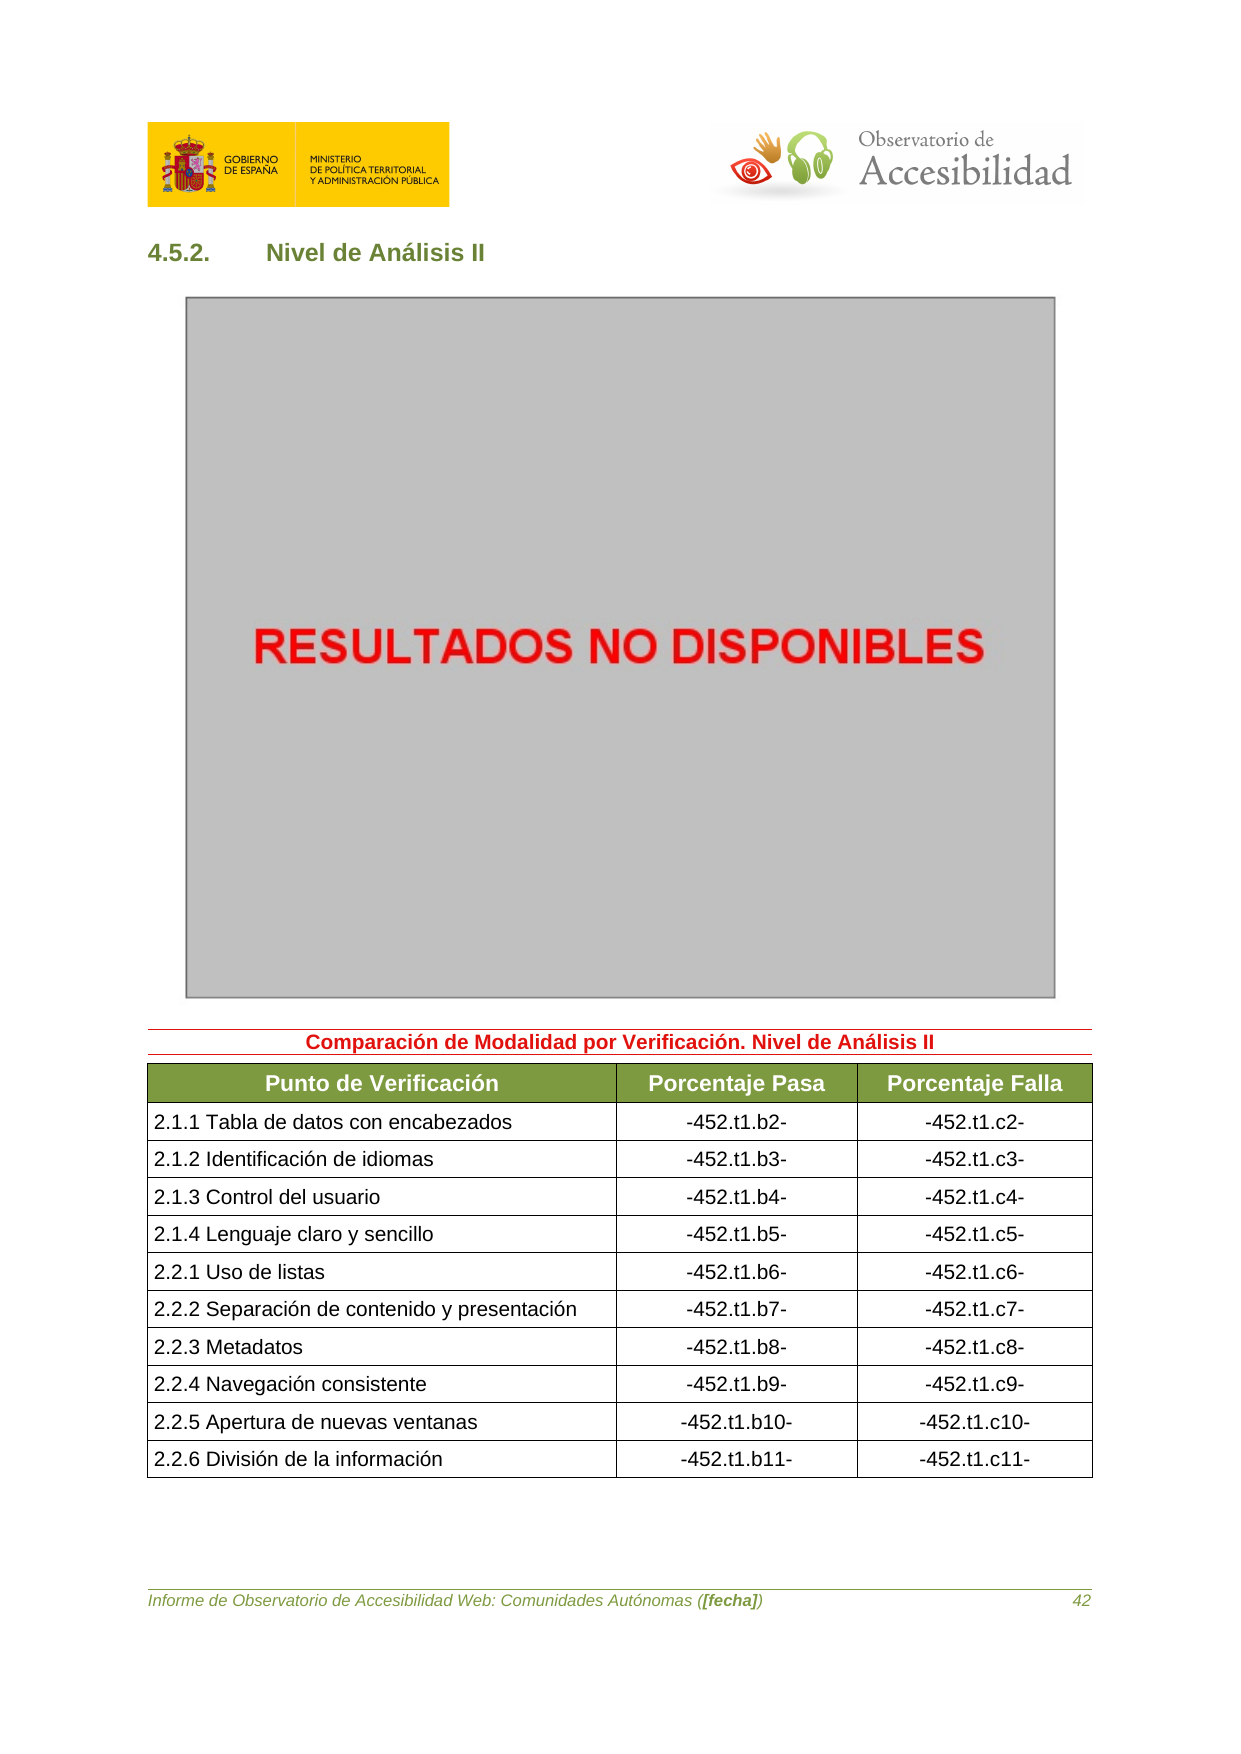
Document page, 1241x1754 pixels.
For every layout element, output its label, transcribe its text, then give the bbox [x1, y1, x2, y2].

table_cell -452.t1.c2- [858, 1103, 1092, 1140]
table_cell -452.t1.c8- [858, 1328, 1092, 1365]
table_cell -452.t1.b2- [617, 1103, 857, 1140]
table_cell 2.2.6 División de la información [148, 1441, 616, 1477]
table_cell -452.t1.b10- [617, 1403, 857, 1440]
table_cell 2.2.5 Apertura de nuevas ventanas [148, 1403, 616, 1440]
table_cell -452.t1.c11- [858, 1441, 1092, 1477]
list Nivel de Análisis II [148, 238, 1092, 267]
table_header Porcentaje Pasa [617, 1064, 857, 1102]
table_cell -452.t1.c5- [858, 1216, 1092, 1252]
table_cell -452.t1.c10- [858, 1403, 1092, 1440]
text Comparación de Modalidad por Verificación. Nivel de Análisis II [148, 1030, 1092, 1054]
table_cell -452.t1.c3- [858, 1141, 1092, 1177]
table_cell 2.1.1 Tabla de datos con encabezados [148, 1103, 616, 1140]
table_cell -452.t1.b7- [617, 1291, 857, 1327]
table_cell -452.t1.b3- [617, 1141, 857, 1177]
table_cell -452.t1.c9- [858, 1366, 1092, 1402]
table_cell -452.t1.c6- [858, 1253, 1092, 1290]
table_cell -452.t1.b4- [617, 1178, 857, 1215]
table_cell -452.t1.b5- [617, 1216, 857, 1252]
table_cell 2.2.1 Uso de listas [148, 1253, 616, 1290]
table_cell 2.2.3 Metadatos [148, 1328, 616, 1365]
table_cell 2.1.3 Control del usuario [148, 1178, 616, 1215]
table_cell 2.2.4 Navegación consistente [148, 1366, 616, 1402]
table_cell -452.t1.c4- [858, 1178, 1092, 1215]
table_cell -452.t1.b8- [617, 1328, 857, 1365]
table_cell 2.1.2 Identificación de idiomas [148, 1141, 616, 1177]
table_cell -452.t1.b11- [617, 1441, 857, 1477]
table_cell -452.t1.c7- [858, 1291, 1092, 1327]
table_cell -452.t1.b6- [617, 1253, 857, 1290]
table_header Punto de Verificación [148, 1064, 616, 1102]
table_header Porcentaje Falla [858, 1064, 1092, 1102]
table_cell 2.2.2 Separación de contenido y presentación [148, 1291, 616, 1327]
table_cell 2.1.4 Lenguaje claro y sencillo [148, 1216, 616, 1252]
table_cell -452.t1.b9- [617, 1366, 857, 1402]
